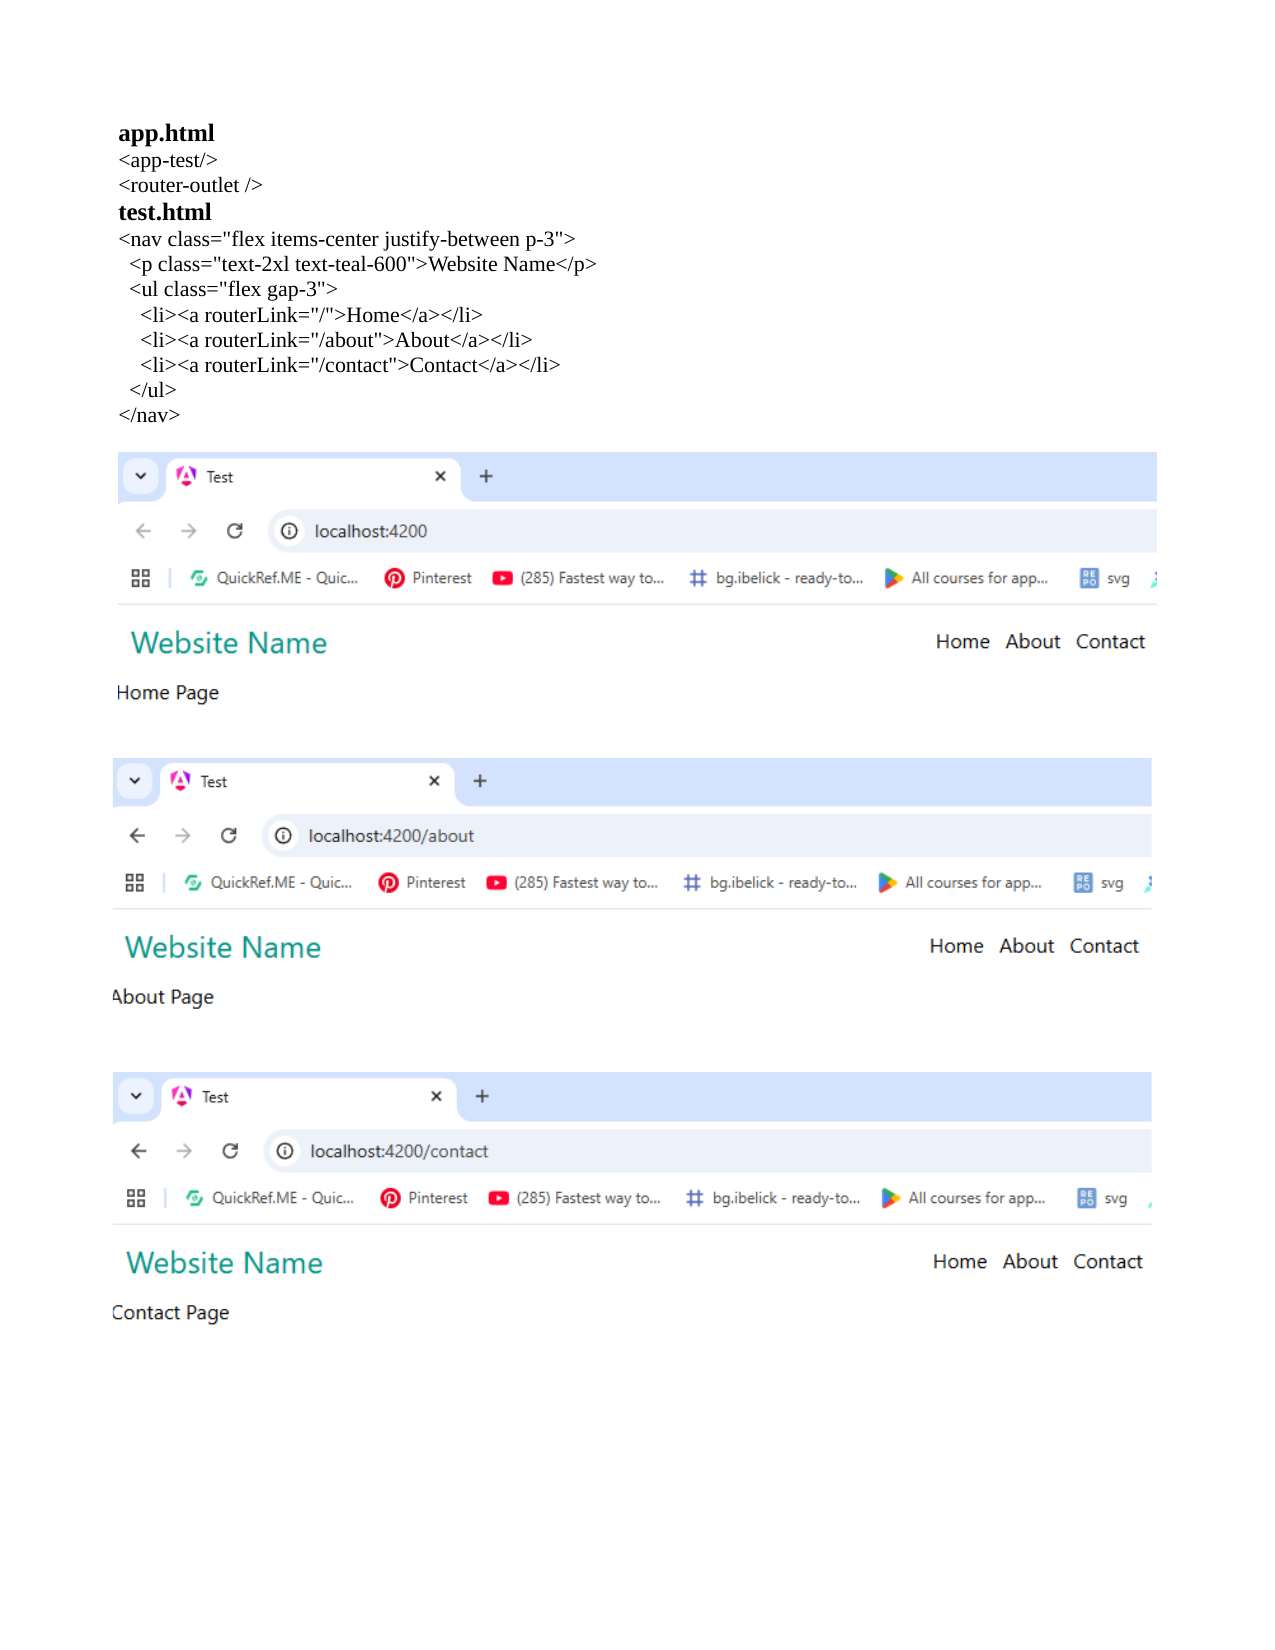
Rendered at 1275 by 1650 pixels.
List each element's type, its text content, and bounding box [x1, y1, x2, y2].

picture [112, 758, 1152, 1042]
text </nav> [118, 402, 1157, 428]
text <li><a routerLink="/about">About</a></li> [118, 327, 1157, 352]
text app.html [118, 118, 1157, 147]
text <li><a routerLink="/">Home</a></li> [118, 302, 1157, 327]
text <nav class="flex items-center justify-between p-3"> [118, 226, 1157, 251]
text <ul class="flex gap-3"> [118, 276, 1157, 302]
text </ul> [118, 377, 1157, 402]
picture [112, 1072, 1152, 1350]
text <app-test/> [118, 147, 1157, 172]
picture [118, 452, 1157, 716]
text test.html [118, 197, 1157, 226]
text <li><a routerLink="/contact">Contact</a></li> [118, 352, 1157, 377]
text <p class="text-2xl text-teal-600">Website Name</p> [118, 251, 1157, 276]
text <router-outlet /> [118, 172, 1157, 197]
